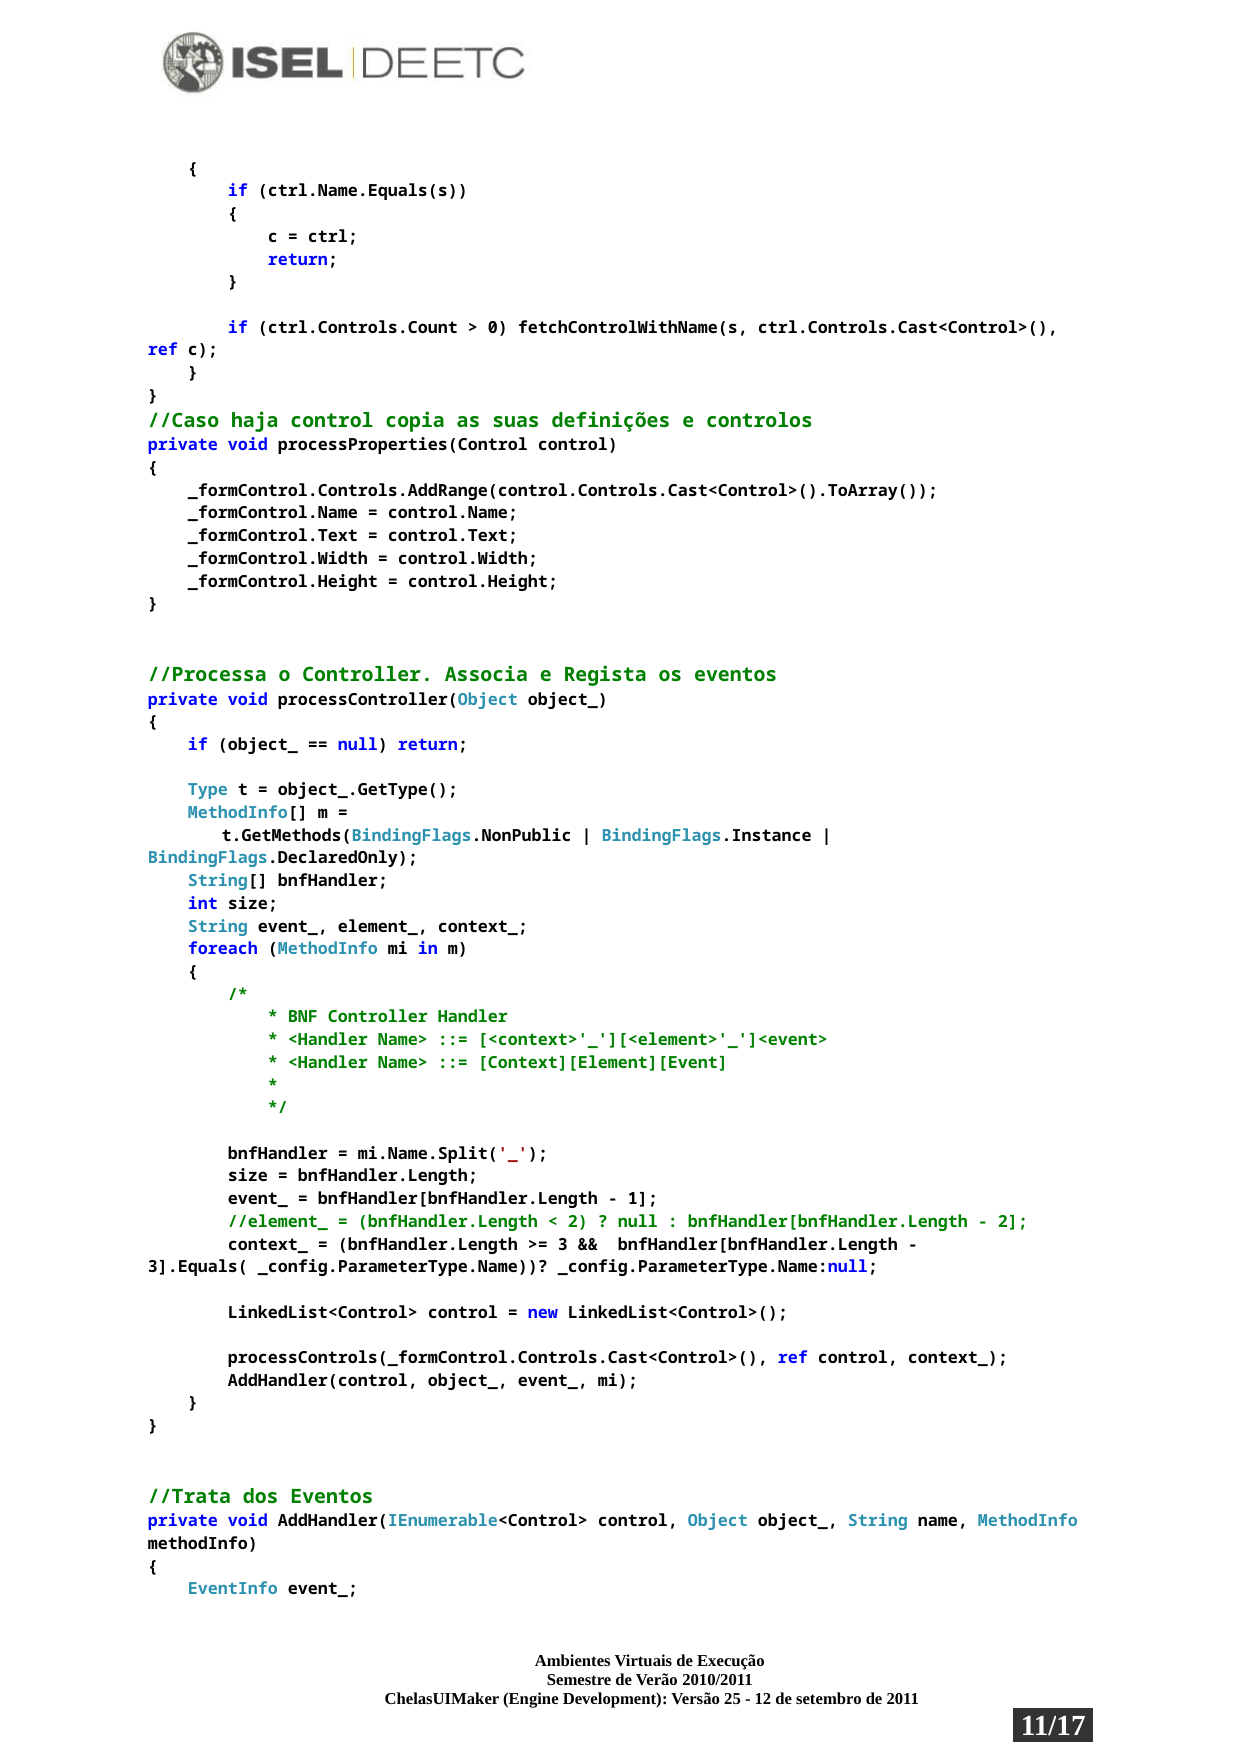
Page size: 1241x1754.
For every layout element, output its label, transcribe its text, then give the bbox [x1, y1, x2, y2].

text AddHandler(control, object_, event_, mi); [148, 1368, 1093, 1391]
text { [148, 959, 1093, 982]
text size = bnfHandler.Length; [148, 1164, 1093, 1187]
text if (object_ == null) return; [148, 732, 1093, 755]
text EventInfo event_; [148, 1577, 1093, 1600]
text { [148, 1554, 1093, 1577]
text _formControl.Width = control.Width; [148, 547, 1093, 569]
text } [148, 1391, 1093, 1414]
text processControls(_formControl.Controls.Cast<Control>(), ref control, context_); [148, 1346, 1093, 1368]
text //Caso haja control copia as suas definições e controlos [148, 406, 1093, 433]
text Type t = object_.GetType(); [148, 778, 1093, 801]
text event_ = bnfHandler[bnfHandler.Length - 1]; [148, 1187, 1093, 1209]
text { [148, 202, 1093, 224]
text _formControl.Height = control.Height; [148, 569, 1093, 592]
text private void processController(Object object_) [148, 687, 1093, 710]
text String event_, element_, context_; [148, 914, 1093, 937]
text } [148, 361, 1093, 383]
text /* [148, 982, 1093, 1005]
text context_ = (bnfHandler.Length >= 3 && bnfHandler[bnfHandler.Length - 3].Equals( _config.ParameterType.Name))? _config.ParameterType.Name:null; [148, 1232, 1093, 1277]
text } [148, 383, 1093, 406]
text private void AddHandler(IEnumerable<Control> control, Object object_, String name, MethodInfo methodInfo) [148, 1509, 1093, 1554]
text //Trata dos Eventos [148, 1482, 1093, 1509]
text LinkedList<Control> control = new LinkedList<Control>(); [148, 1300, 1093, 1323]
text * BNF Controller Handler [148, 1005, 1093, 1028]
text _formControl.Text = control.Text; [148, 524, 1093, 547]
text } [148, 1414, 1093, 1436]
text t.GetMethods(BindingFlags.NonPublic | BindingFlags.Instance | BindingFlags.DeclaredOnly); [148, 823, 1093, 869]
text { [148, 710, 1093, 732]
text { [148, 156, 1093, 179]
text return; [148, 247, 1093, 270]
text _formControl.Name = control.Name; [148, 501, 1093, 524]
text String[] bnfHandler; [148, 869, 1093, 891]
text */ [148, 1096, 1093, 1118]
text c = ctrl; [148, 224, 1093, 247]
text //Processa o Controller. Associa e Regista os eventos [148, 660, 1093, 687]
text bnfHandler = mi.Name.Split('_'); [148, 1141, 1093, 1164]
text _formControl.Controls.AddRange(control.Controls.Cast<Control>().ToArray()); [148, 478, 1093, 501]
text * [148, 1073, 1093, 1096]
text private void processProperties(Control control) [148, 433, 1093, 456]
text if (ctrl.Controls.Count > 0) fetchControlWithName(s, ctrl.Controls.Cast<Control>(), ref c); [148, 315, 1093, 361]
text int size; [148, 891, 1093, 914]
text //element_ = (bnfHandler.Length < 2) ? null : bnfHandler[bnfHandler.Length - 2]; [148, 1209, 1093, 1232]
text foreach (MethodInfo mi in m) [148, 937, 1093, 959]
text } [148, 592, 1093, 615]
text * <Handler Name> ::= [Context][Element][Event] [148, 1050, 1093, 1073]
text * <Handler Name> ::= [<context>'_'][<element>'_']<event> [148, 1028, 1093, 1050]
text { [148, 456, 1093, 478]
text } [148, 270, 1093, 292]
text if (ctrl.Name.Equals(s)) [148, 179, 1093, 202]
picture [153, 17, 555, 118]
text MethodInfo[] m = [148, 801, 1093, 823]
